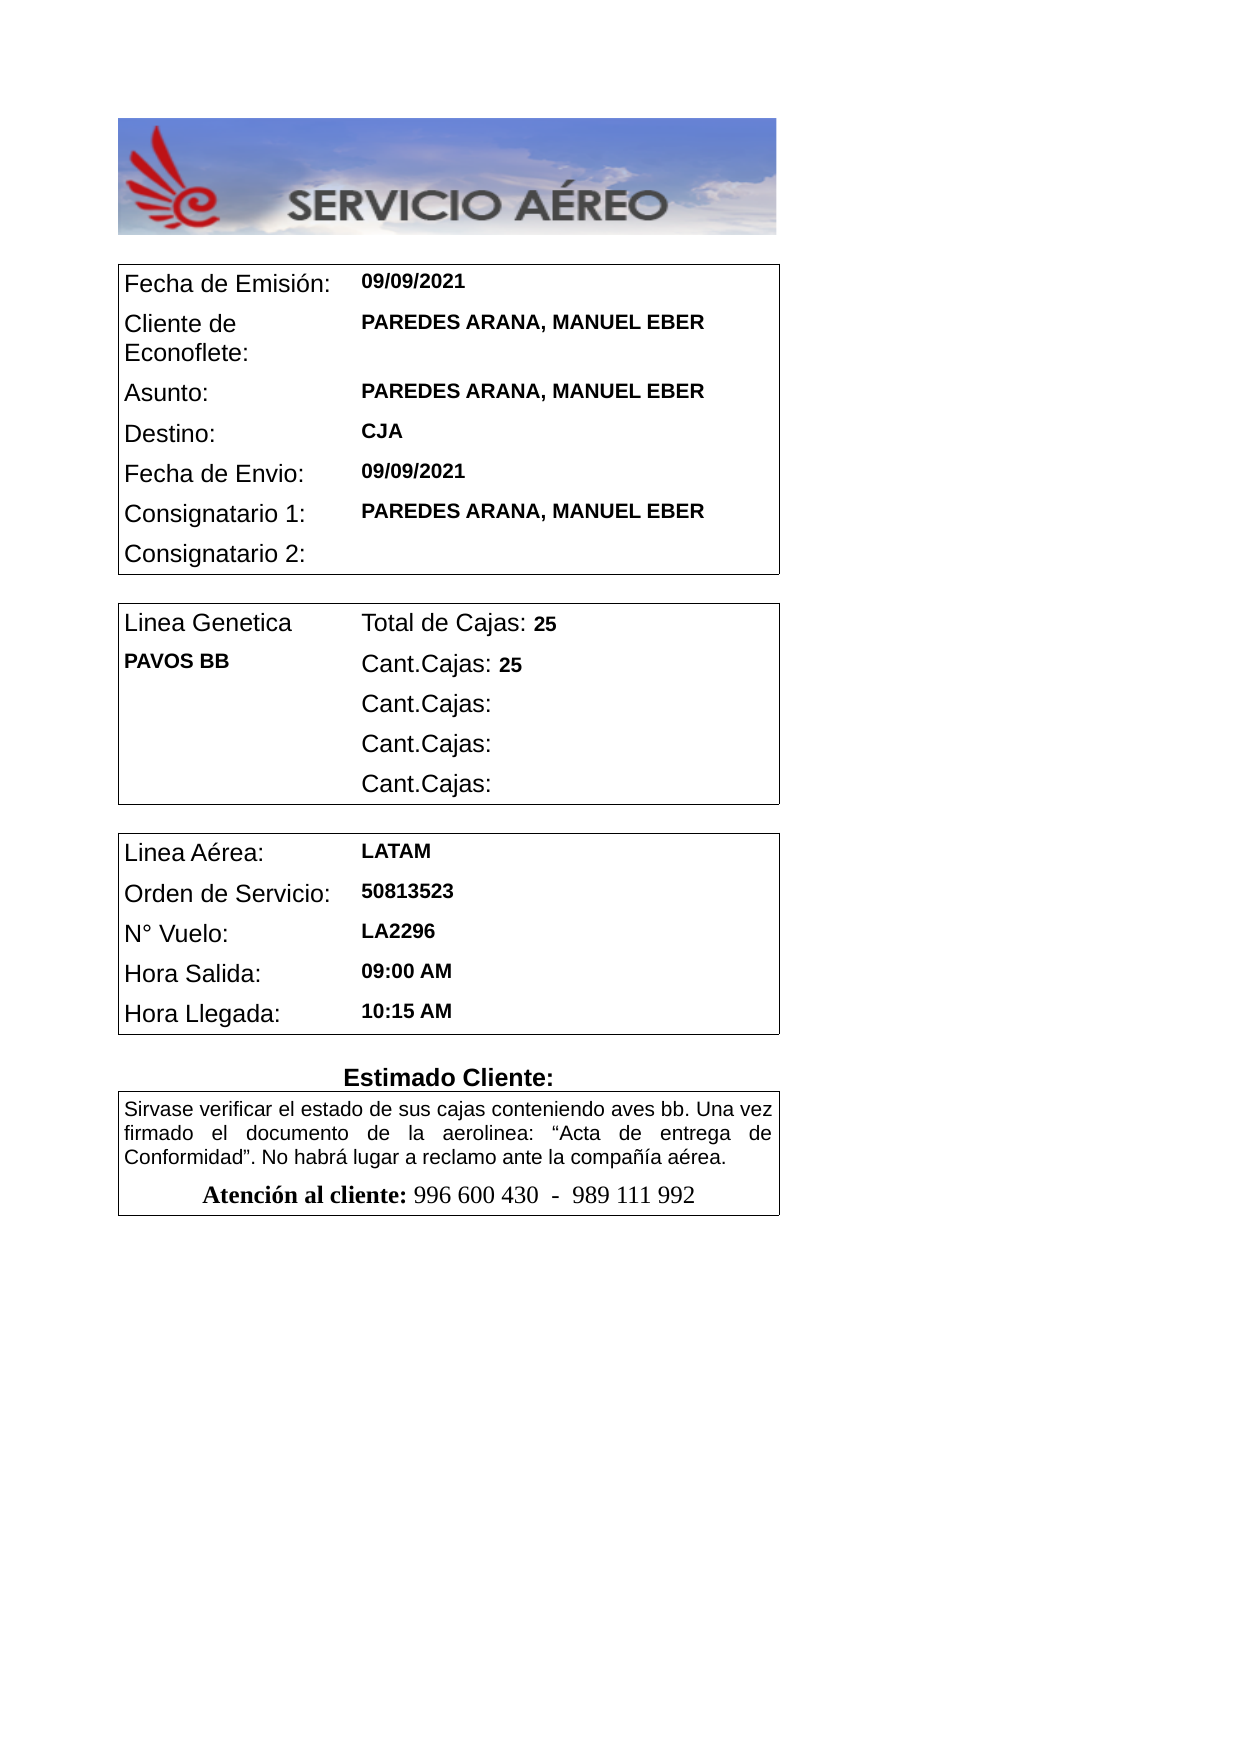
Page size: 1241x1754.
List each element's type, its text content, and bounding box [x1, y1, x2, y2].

picture [118, 118, 777, 235]
table_cell Cliente de Econoflete: [119, 304, 356, 373]
table_cell [118, 805, 356, 833]
table_cell Linea Aérea: [119, 834, 356, 873]
table_cell LATAM [356, 834, 779, 873]
table_cell Total de Cajas: 25 [356, 604, 779, 643]
table_cell [356, 805, 779, 833]
table_cell [356, 534, 779, 574]
table_cell PAREDES ARANA, MANUEL EBER [356, 304, 779, 373]
table_cell CJA [356, 413, 779, 453]
table_cell [118, 575, 356, 603]
table_cell Atención al cliente: 996 600 430 - 989 111 992 [119, 1175, 779, 1215]
table_cell Cant.Cajas: 25 [356, 643, 779, 683]
table_cell Cant.Cajas: [356, 683, 779, 723]
table_cell [119, 683, 356, 723]
table_cell [119, 764, 356, 804]
table_cell N° Vuelo: [119, 913, 356, 953]
table_cell Sirvase verificar el estado de sus cajas conteniendo aves bb. Una vez firmado el documento de la aerolinea: “Acta de entrega de Conformidad”. No habrá lugar a reclamo ante la compañía aérea. [119, 1092, 779, 1175]
table_cell Cant.Cajas: [356, 723, 779, 763]
table_cell [356, 575, 779, 603]
table_cell Consignatario 2: [119, 534, 356, 574]
table_cell Fecha de Envio: [119, 453, 356, 493]
table_cell PAREDES ARANA, MANUEL EBER [356, 373, 779, 413]
table_cell Orden de Servicio: [119, 873, 356, 913]
table_cell Destino: [119, 413, 356, 453]
table_cell PAVOS BB [119, 643, 356, 683]
table_cell [119, 723, 356, 763]
table_cell 10:15 AM [356, 994, 779, 1034]
table_cell Hora Salida: [119, 953, 356, 993]
table_cell Estimado Cliente: [118, 1035, 779, 1091]
table_cell Linea Genetica [119, 604, 356, 643]
table_cell Asunto: [119, 373, 356, 413]
table_cell 50813523 [356, 873, 779, 913]
table_cell Hora Llegada: [119, 994, 356, 1034]
table_cell PAREDES ARANA, MANUEL EBER [356, 493, 779, 533]
table_cell 09:00 AM [356, 953, 779, 993]
table_cell LA2296 [356, 913, 779, 953]
table_cell 09/09/2021 [356, 453, 779, 493]
table_cell Consignatario 1: [119, 493, 356, 533]
table_cell Cant.Cajas: [356, 764, 779, 804]
table_header 09/09/2021 [356, 265, 779, 304]
table_header Fecha de Emisión: [119, 265, 356, 304]
